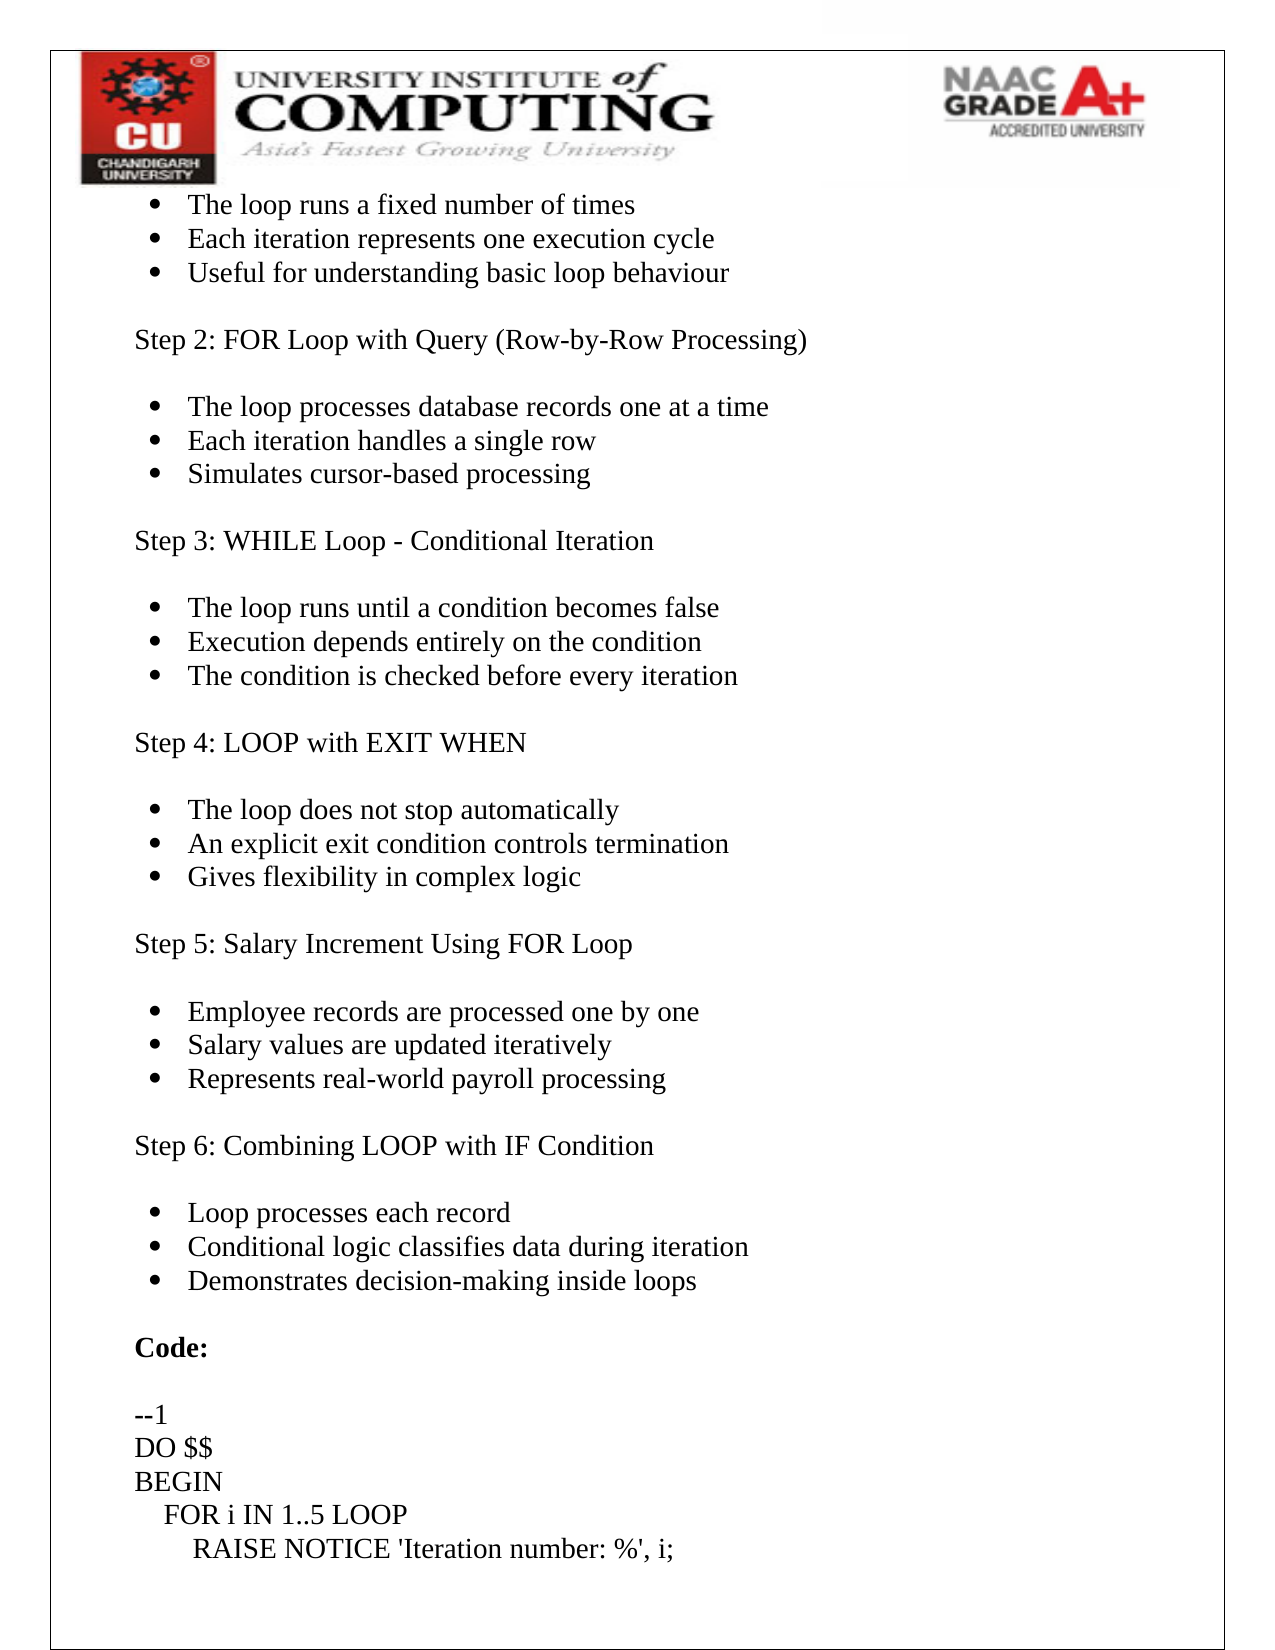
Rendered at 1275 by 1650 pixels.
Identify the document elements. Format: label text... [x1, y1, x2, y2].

list Useful for understanding basic loop behaviour [150, 255, 1200, 288]
text Code: [134, 1330, 1200, 1363]
list Conditional logic classifies data during iteration [150, 1229, 1200, 1263]
list Each iteration handles a single row [150, 423, 1200, 456]
list Employee records are processed one by one [150, 994, 1200, 1027]
list The loop runs until a condition becomes false [150, 591, 1200, 624]
list Represents real-world payroll processing [150, 1061, 1200, 1095]
list The loop does not stop automatically [150, 792, 1200, 826]
list The loop runs a fixed number of times [150, 187, 1200, 221]
list Loop processes each record [150, 1195, 1200, 1229]
list Demonstrates decision-making inside loops [150, 1263, 1200, 1296]
list Simulates cursor-based processing [150, 456, 1200, 490]
list Each iteration represents one execution cycle [150, 221, 1200, 255]
picture [75, 51, 1181, 188]
list The condition is checked before every iteration [150, 658, 1200, 692]
list Gives flexibility in complex logic [150, 859, 1200, 893]
text Step 4: LOOP with EXIT WHEN [134, 725, 1200, 759]
text DO $$ [134, 1430, 1200, 1464]
text Step 5: Salary Increment Using FOR Loop [134, 927, 1200, 960]
list The loop processes database records one at a time [150, 389, 1200, 423]
text Step 3: WHILE Loop - Conditional Iteration [134, 523, 1200, 557]
text Step 2: FOR Loop with Query (Row-by-Row Processing) [134, 322, 1200, 356]
list Execution depends entirely on the condition [150, 624, 1200, 658]
list Salary values are updated iteratively [150, 1027, 1200, 1061]
text FOR i IN 1..5 LOOP [134, 1497, 1200, 1531]
text BEGIN [134, 1464, 1200, 1497]
text --1 [134, 1397, 1200, 1430]
text Step 6: Combining LOOP with IF Condition [134, 1128, 1200, 1162]
list An explicit exit condition controls termination [150, 826, 1200, 859]
text RAISE NOTICE 'Iteration number: %', i; [134, 1531, 1200, 1564]
picture [75, 0, 1181, 50]
